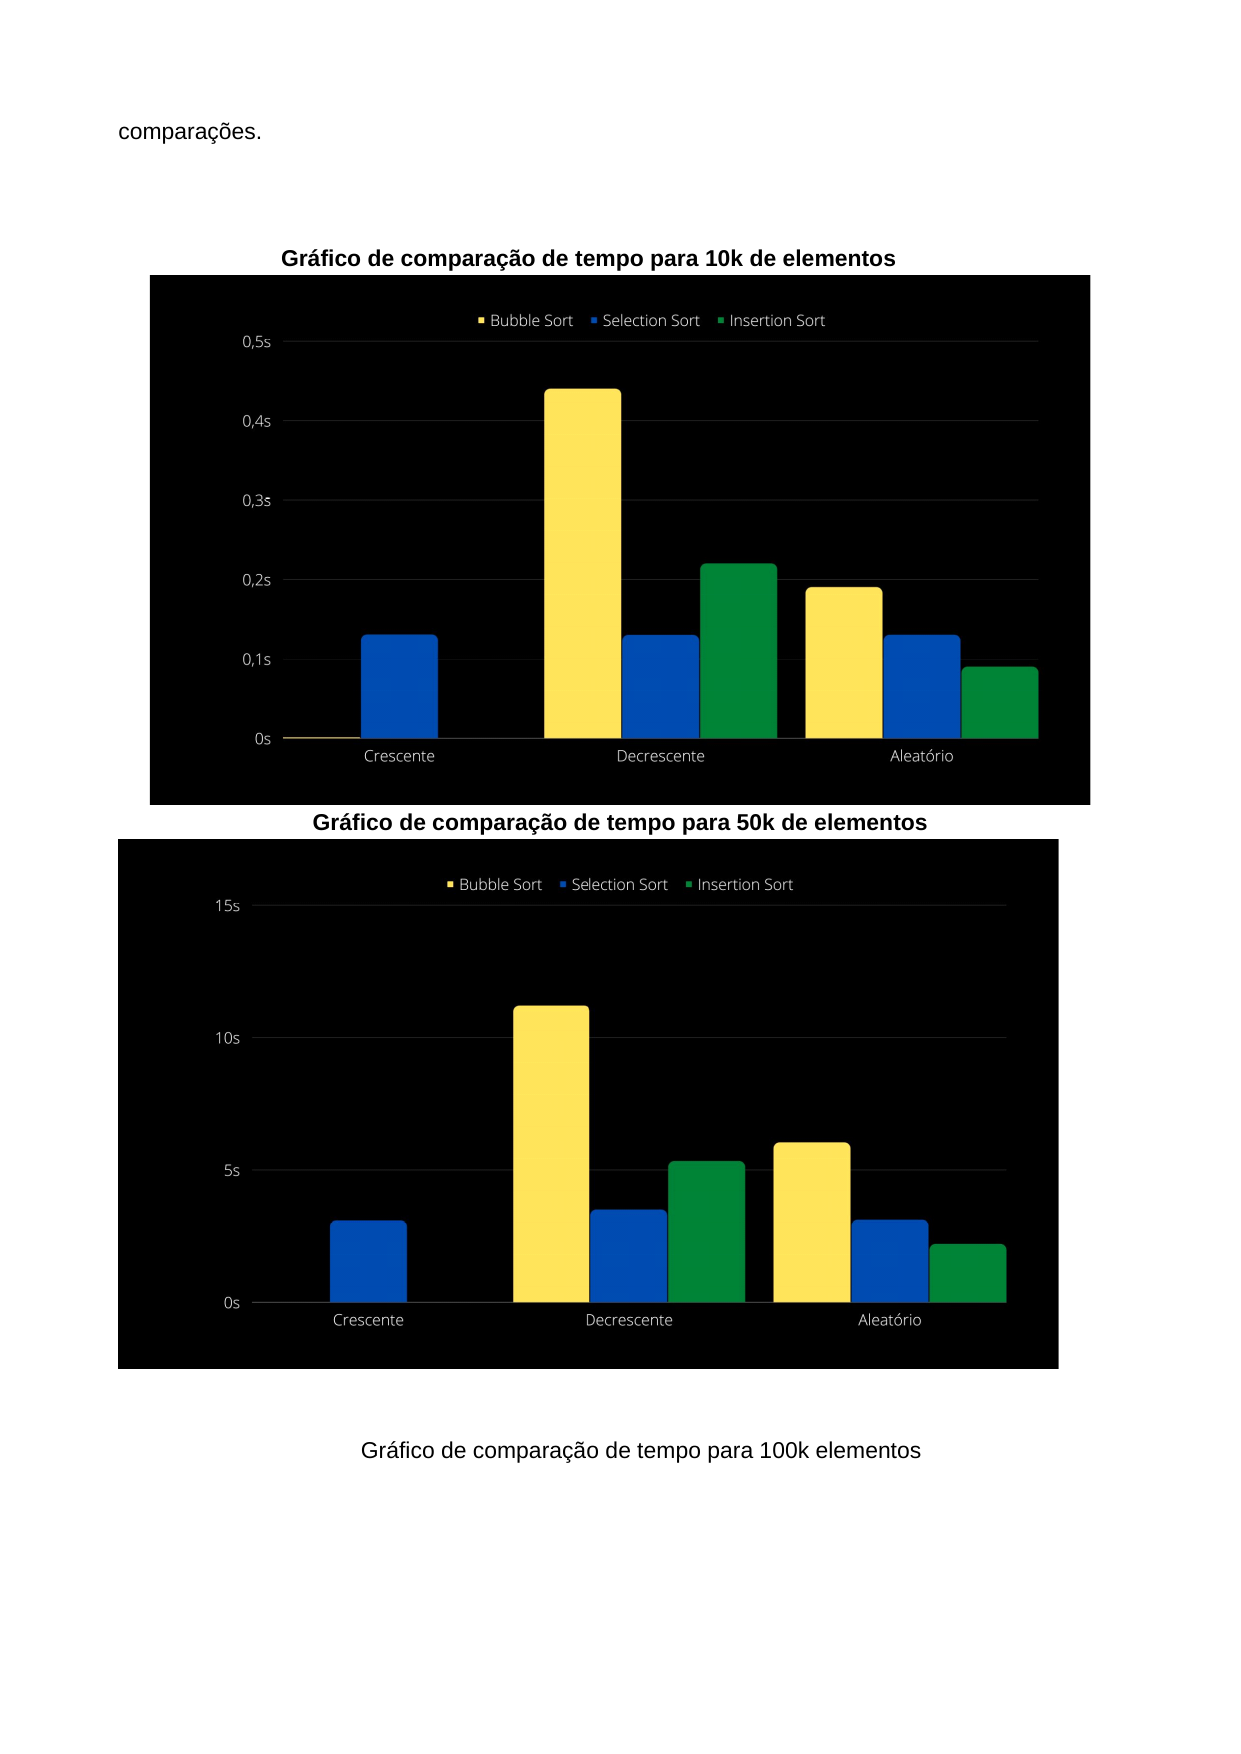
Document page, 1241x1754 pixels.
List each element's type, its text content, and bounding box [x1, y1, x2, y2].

text Gráfico de comparação de tempo para 100k elementos [118, 1437, 1122, 1464]
text Gráfico de comparação de tempo para 10k de elementos [193, 245, 1122, 271]
text comparações. [118, 118, 1122, 144]
text Gráfico de comparação de tempo para 50k de elementos [118, 809, 1122, 835]
